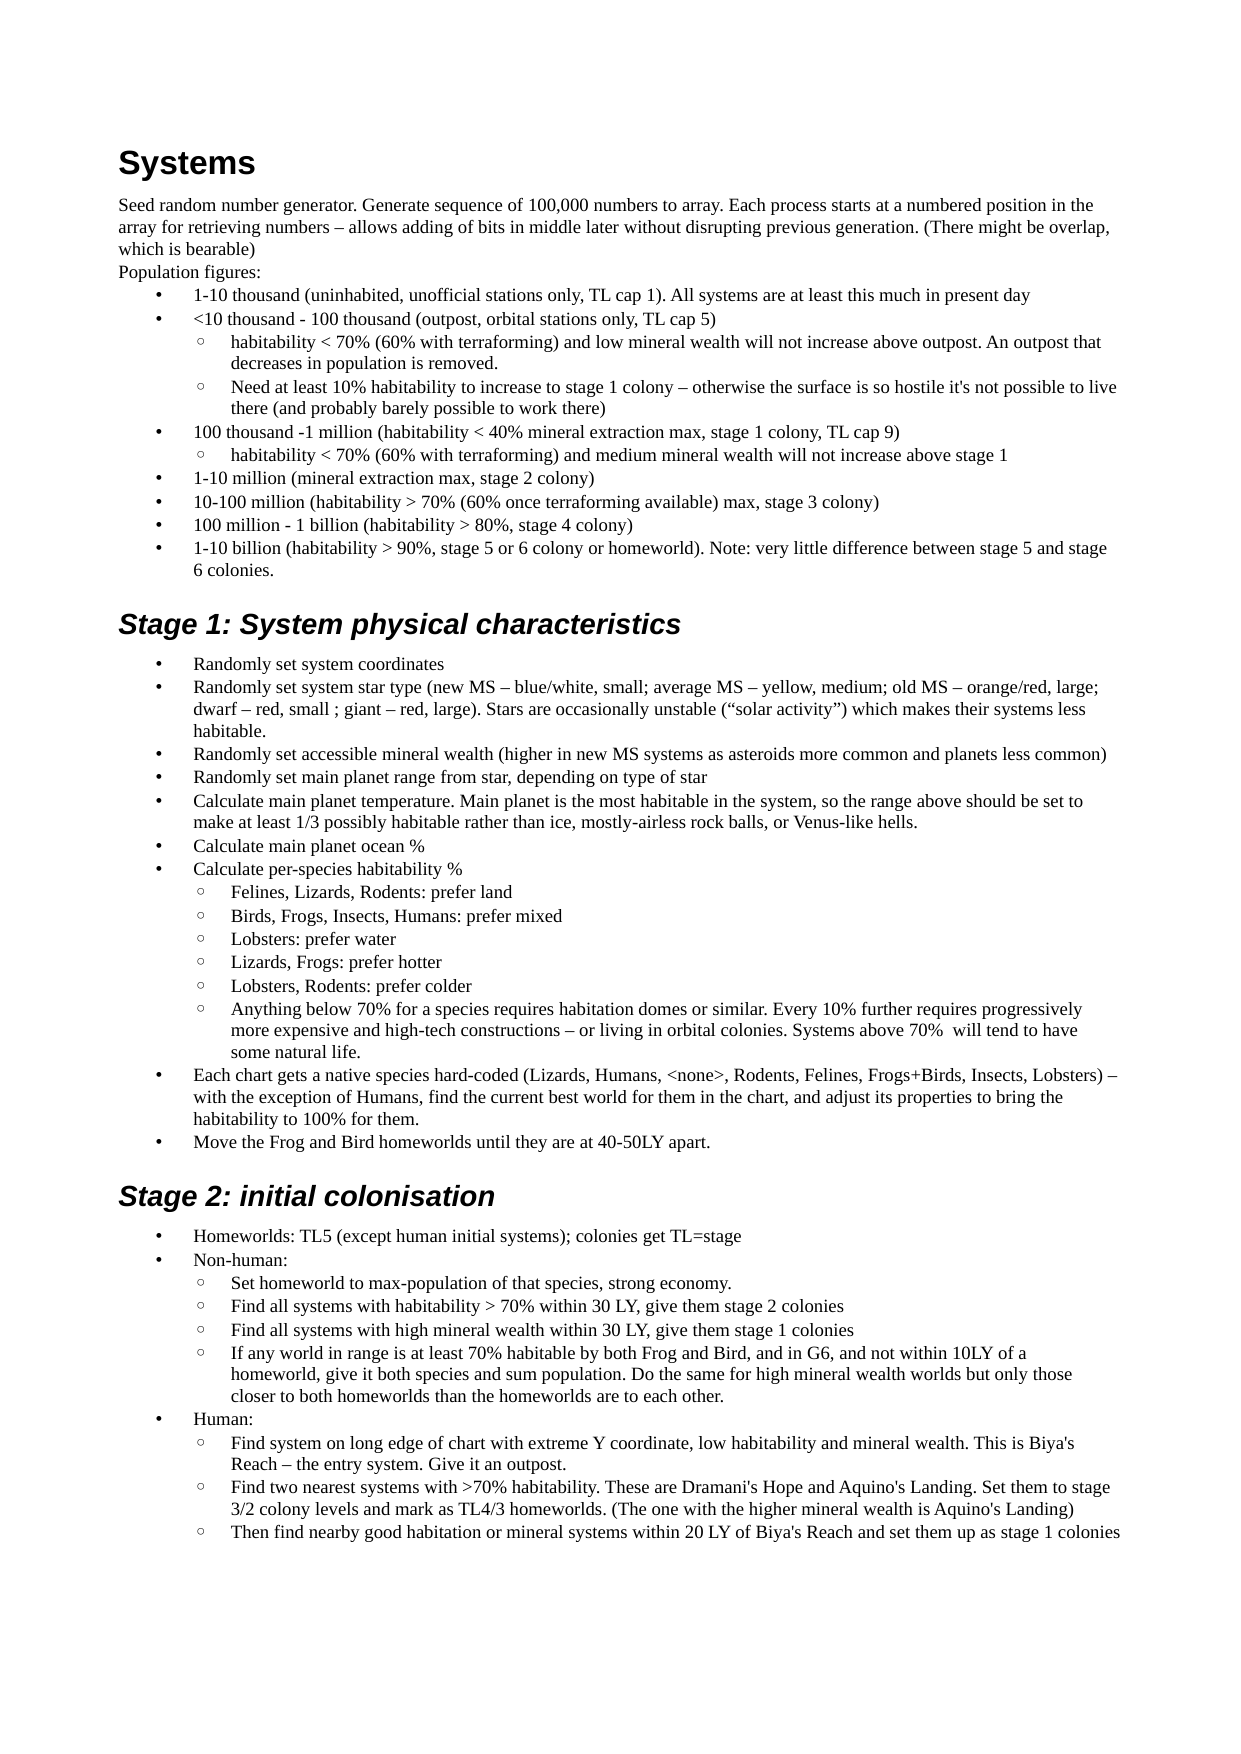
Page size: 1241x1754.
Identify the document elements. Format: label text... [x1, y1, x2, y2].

list Find system on long edge of chart with extreme Y coordinate, low habitability and mineral wealth. This is Biya's Reach – the entry system. Give it an outpost. [193, 1432, 1122, 1475]
subtitle Systems [118, 143, 1122, 182]
list Calculate main planet temperature. Main planet is the most habitable in the system, so the range above should be set to make at least 1/3 possibly habitable rather than ice, mostly-airless rock balls, or Venus-like hells. [156, 789, 1122, 833]
list 100 million - 1 billion (habitability > 80%, stage 4 colony) [156, 514, 1122, 535]
list Find all systems with habitability > 70% within 30 LY, give them stage 2 colonies [193, 1295, 1122, 1317]
list Lizards, Frogs: prefer hotter [193, 951, 1122, 973]
subtitle Stage 2: initial colonisation [118, 1179, 1122, 1213]
list Human: [156, 1408, 1122, 1430]
list Calculate per-species habitability % [156, 858, 1122, 879]
list Set homeworld to max-population of that species, strong economy. [193, 1272, 1122, 1293]
list <10 thousand - 100 thousand (outpost, orbital stations only, TL cap 5) [156, 307, 1122, 329]
list 1-10 billion (habitability > 90%, stage 5 or 6 colony or homeworld). Note: very little difference between stage 5 and stage 6 colonies. [156, 537, 1122, 580]
list If any world in range is at least 70% habitable by both Frog and Bird, and in G6, and not within 10LY of a homeworld, give it both species and sum population. Do the same for high mineral wealth worlds but only those closer to both homeworlds than the homeworlds are to each other. [193, 1342, 1122, 1406]
list Felines, Lizards, Rodents: prefer land [193, 881, 1122, 903]
list Find two nearest systems with >70% habitability. These are Dramani's Hope and Aquino's Landing. Set them to stage 3/2 colony levels and mark as TL4/3 homeworlds. (The one with the higher mineral wealth is Aquino's Landing) [193, 1476, 1122, 1519]
list Calculate main planet ocean % [156, 834, 1122, 856]
list Randomly set accessible mineral wealth (higher in new MS systems as asteroids more common and planets less common) [156, 743, 1122, 764]
list Each chart gets a native species hard-coded (Lizards, Humans, <none>, Rodents, Felines, Frogs+Birds, Insects, Lobsters) – with the exception of Humans, find the current best world for them in the chart, and adjust its properties to bring the habitability to 100% for them. [156, 1064, 1122, 1129]
subtitle Stage 1: System physical characteristics [118, 607, 1122, 641]
list 1-10 thousand (uninhabited, unofficial stations only, TL cap 1). All systems are at least this much in present day [156, 284, 1122, 306]
text Population figures: [118, 261, 1122, 282]
list Randomly set system star type (new MS – blue/white, small; average MS – yellow, medium; old MS – orange/red, large; dwarf – red, small ; giant – red, large). Stars are occasionally unstable (“solar activity”) which makes their systems less habitable. [156, 676, 1122, 741]
list 100 thousand -1 million (habitability < 40% mineral extraction max, stage 1 colony, TL cap 9) [156, 421, 1122, 442]
list Lobsters: prefer water [193, 928, 1122, 949]
list Birds, Frogs, Insects, Humans: prefer mixed [193, 904, 1122, 926]
list Anything below 70% for a species requires habitation domes or similar. Every 10% further requires progressively more expensive and high-tech constructions – or living in orbital colonies. Systems above 70% will tend to have some natural life. [193, 998, 1122, 1062]
list Non-human: [156, 1248, 1122, 1270]
list Move the Frog and Bird homeworlds until they are at 40-50LY apart. [156, 1131, 1122, 1152]
list Homeworlds: TL5 (except human initial systems); colonies get TL=stage [156, 1225, 1122, 1247]
list 10-100 million (habitability > 70% (60% once terraforming available) max, stage 3 colony) [156, 491, 1122, 512]
list Lobsters, Rodents: prefer colder [193, 974, 1122, 996]
list Randomly set system coordinates [156, 653, 1122, 675]
list Randomly set main planet range from star, depending on type of star [156, 766, 1122, 788]
list habitability < 70% (60% with terraforming) and medium mineral wealth will not increase above stage 1 [193, 444, 1122, 465]
list habitability < 70% (60% with terraforming) and low mineral wealth will not increase above outpost. An outpost that decreases in population is removed. [193, 331, 1122, 374]
list 1-10 million (mineral extraction max, stage 2 colony) [156, 467, 1122, 489]
text Seed random number generator. Generate sequence of 100,000 numbers to array. Each process starts at a numbered position in the array for retrieving numbers – allows adding of bits in middle later without disrupting previous generation. (There might be overlap, which is bearable) [118, 194, 1122, 259]
list Then find nearby good habitation or mineral systems within 20 LY of Biya's Reach and set them up as stage 1 colonies [193, 1521, 1122, 1543]
list Need at least 10% habitability to increase to stage 1 colony – otherwise the surface is so hostile it's not possible to live there (and probably barely possible to work there) [193, 376, 1122, 419]
list Find all systems with high mineral wealth within 30 LY, give them stage 1 colonies [193, 1318, 1122, 1340]
